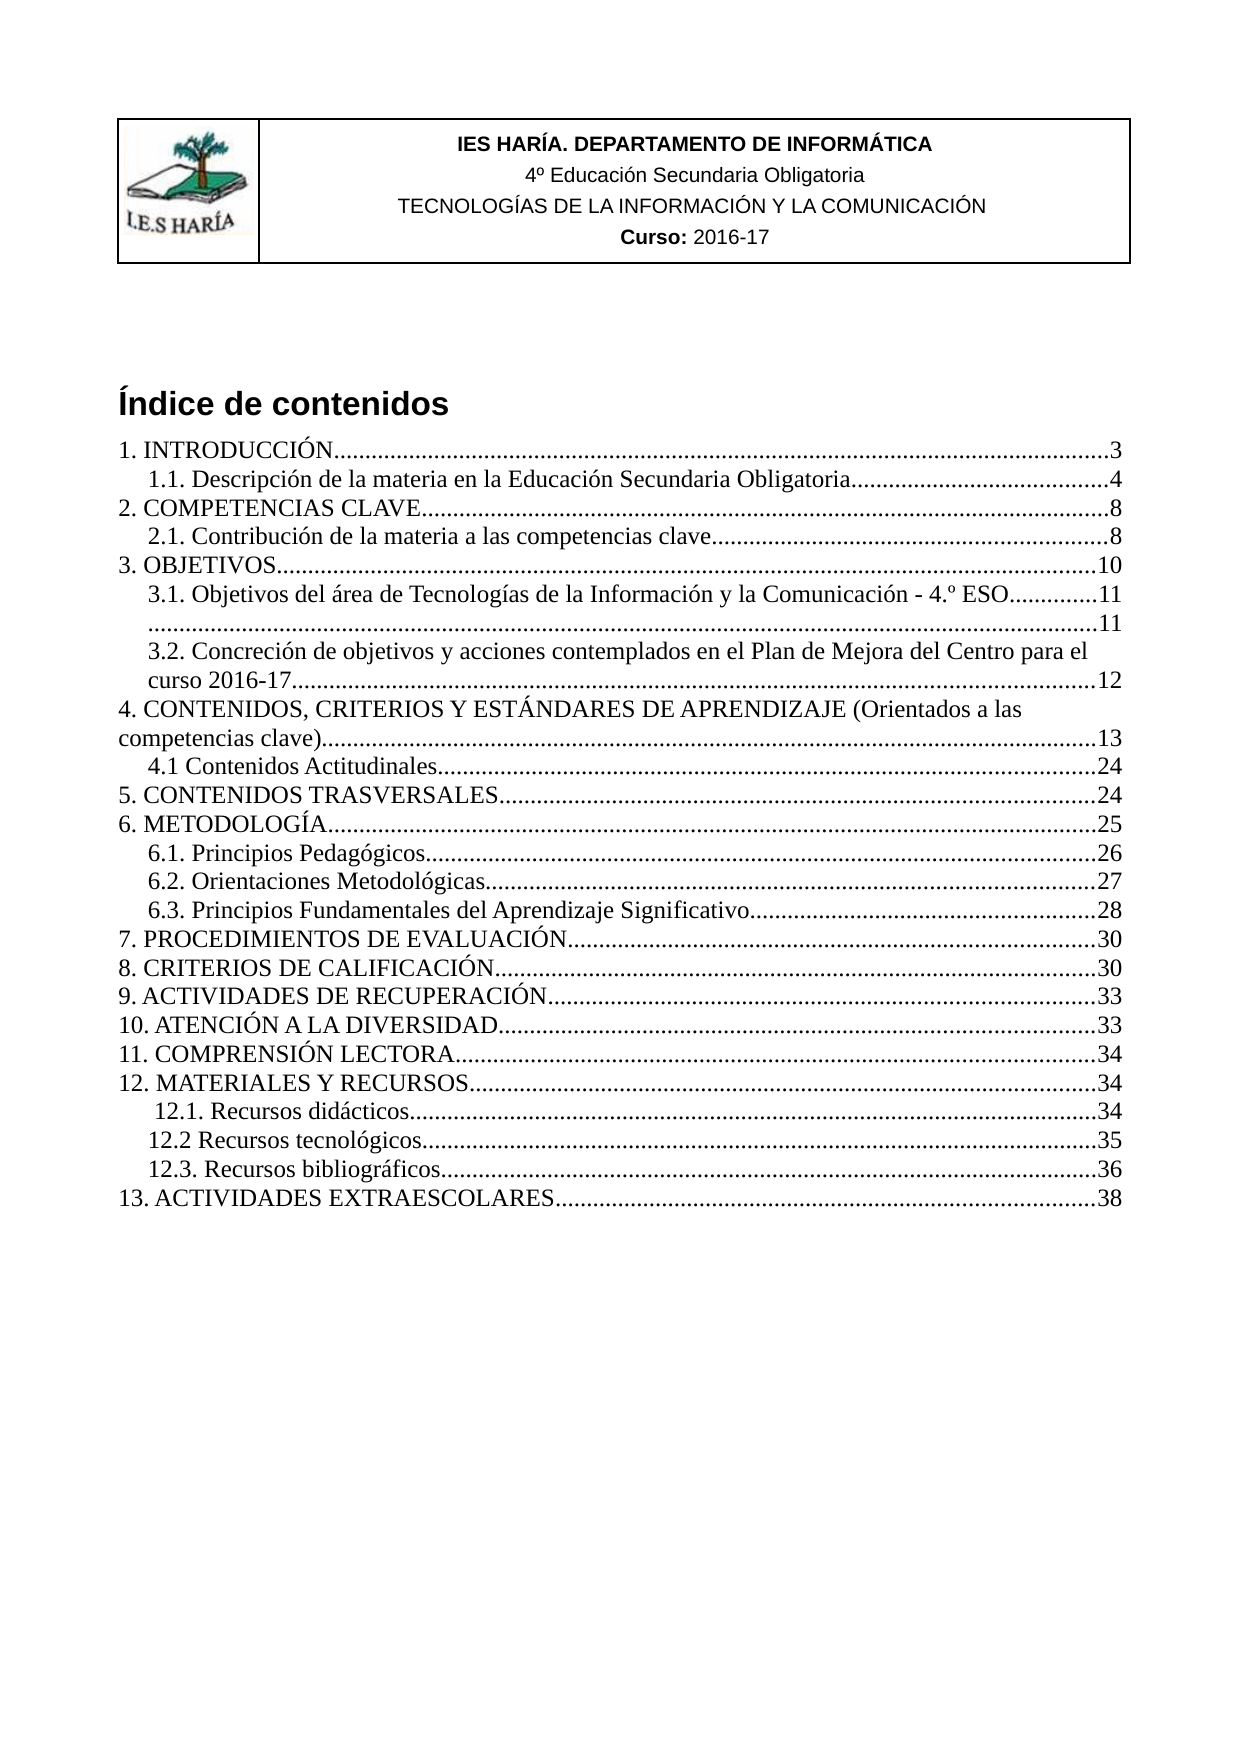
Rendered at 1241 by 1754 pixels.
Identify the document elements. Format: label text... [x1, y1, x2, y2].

text 11. COMPRENSIÓN LECTORA 34 [118, 1039, 1122, 1068]
text 3.2. Concreción de objetivos y acciones contemplados en el Plan de Mejora del Centro para el curso 2016-17 12 [148, 636, 1122, 694]
text 4. CONTENIDOS, CRITERIOS Y ESTÁNDARES DE APRENDIZAJE (Orientados a las competencias clave) 13 [118, 694, 1122, 751]
text 9. ACTIVIDADES DE RECUPERACIÓN 33 [118, 981, 1122, 1010]
text 6.3. Principios Fundamentales del Aprendizaje Significativo 28 [148, 895, 1122, 924]
text 11 [148, 608, 1122, 636]
text 8. CRITERIOS DE CALIFICACIÓN 30 [118, 953, 1122, 981]
text 13. ACTIVIDADES EXTRAESCOLARES 38 [118, 1183, 1122, 1211]
text 1.1. Descripción de la materia en la Educación Secundaria Obligatoria 4 [148, 464, 1122, 493]
text 6.1. Principios Pedagógicos 26 [148, 838, 1122, 866]
text 6. METODOLOGÍA 25 [118, 809, 1122, 838]
text 12.2 Recursos tecnológicos 35 [148, 1125, 1122, 1154]
subtitle Índice de contenidos [118, 384, 1122, 423]
text 2.1. Contribución de la materia a las competencias clave 8 [148, 521, 1122, 550]
text 6.2. Orientaciones Metodológicas 27 [148, 866, 1122, 895]
text 7. PROCEDIMIENTOS DE EVALUACIÓN 30 [118, 924, 1122, 953]
text 12.3. Recursos bibliográficos 36 [148, 1154, 1122, 1183]
text 1. INTRODUCCIÓN 3 [118, 435, 1122, 464]
text 10. ATENCIÓN A LA DIVERSIDAD 33 [118, 1010, 1122, 1039]
text 5. CONTENIDOS TRASVERSALES 24 [118, 780, 1122, 809]
text 12. MATERIALES Y RECURSOS 34 [118, 1068, 1122, 1096]
text 2. COMPETENCIAS CLAVE 8 [118, 493, 1122, 521]
text 4.1 Contenidos Actitudinales 24 [148, 751, 1122, 780]
text 3. OBJETIVOS 10 [118, 550, 1122, 579]
picture [123, 126, 254, 235]
text 3.1. Objetivos del área de Tecnologías de la Información y la Comunicación - 4.º ESO 11 [148, 579, 1122, 608]
text 12.1. Recursos didácticos 34 [148, 1096, 1122, 1125]
